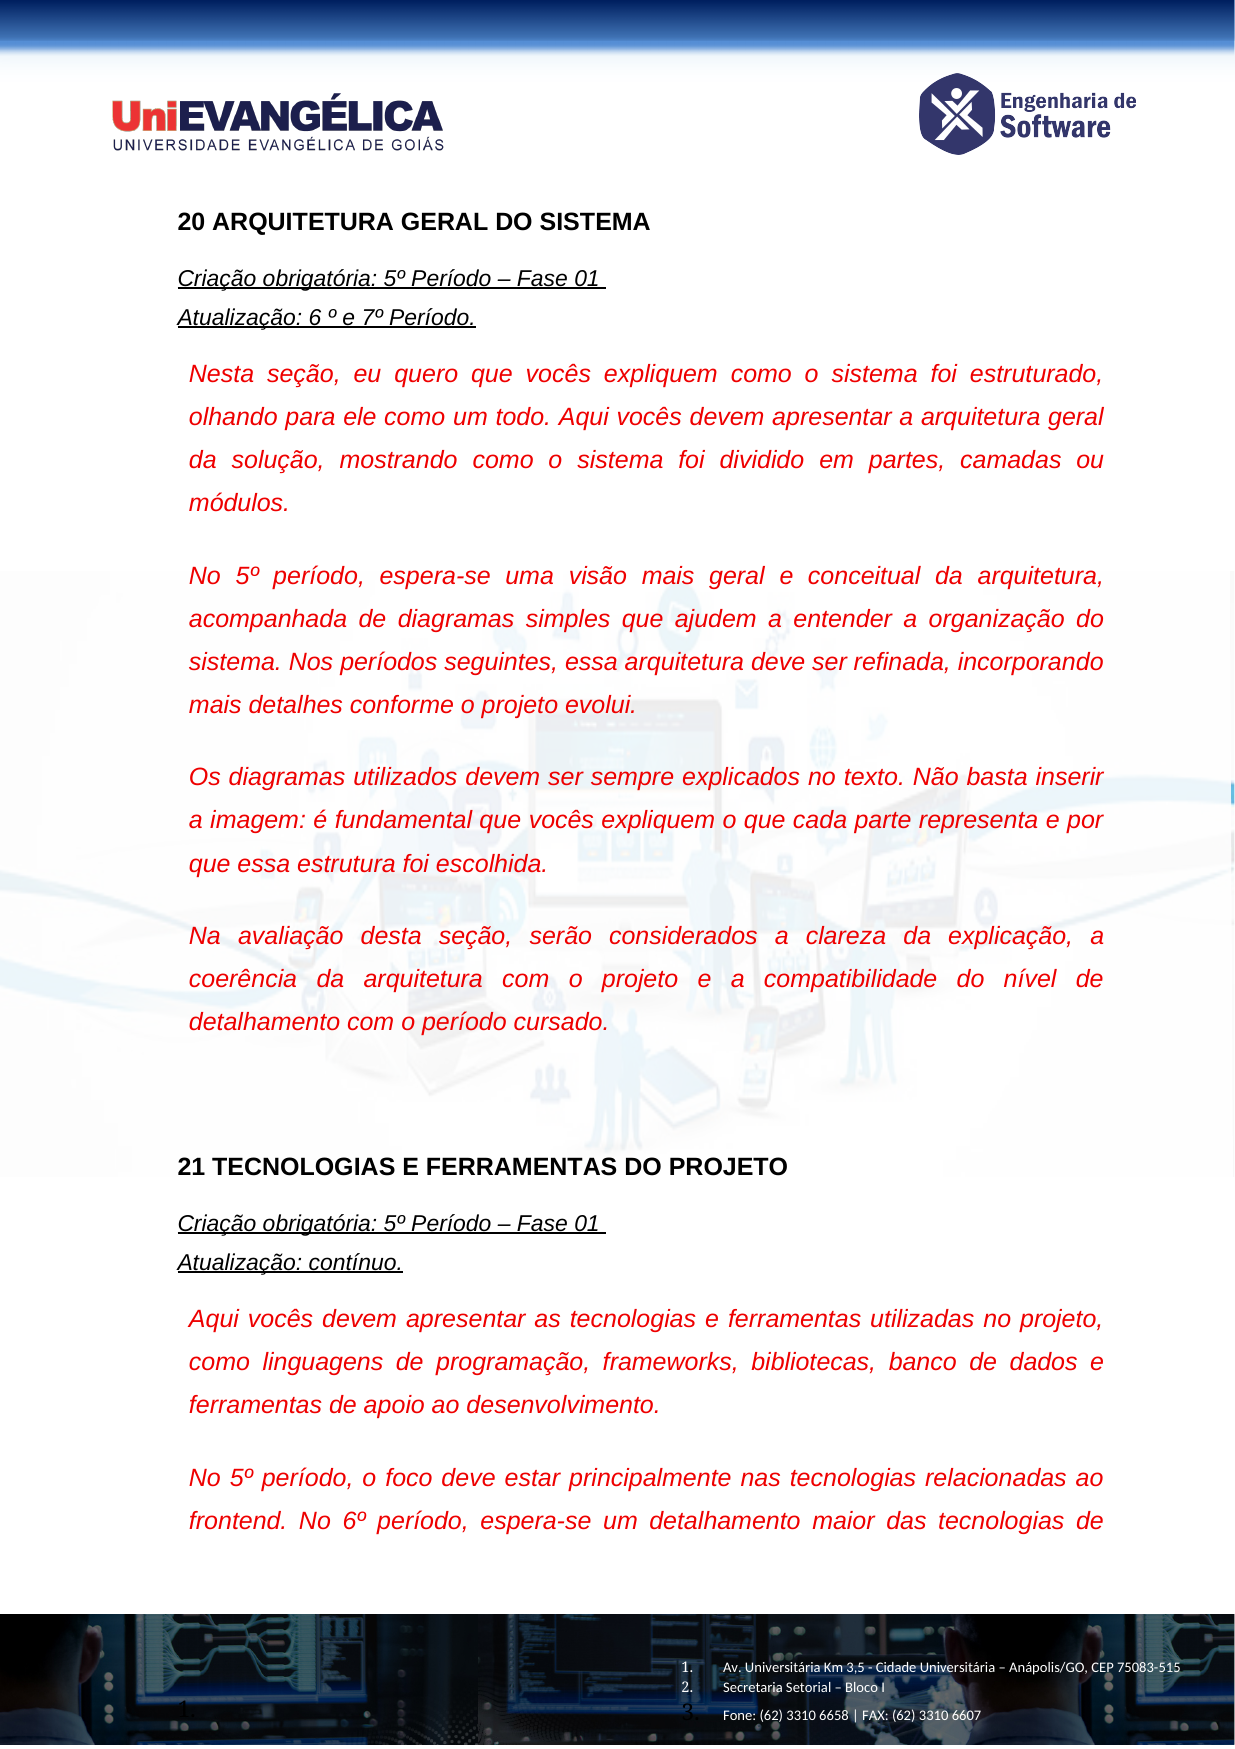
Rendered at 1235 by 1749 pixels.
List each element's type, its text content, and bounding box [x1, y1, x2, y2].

text Atualização: 6 º e 7º Período. [177, 303, 1107, 330]
text No 5º período, o foco deve estar principalmente nas tecnologias relacionadas ao frontend. No 6º período, espera-se um detalhamento maior das tecnologias de [189, 1462, 1107, 1534]
picture [112, 93, 445, 155]
picture [0, 1614, 1235, 1745]
subtitle 20 ARQUITETURA GERAL DO SISTEMA [177, 207, 1107, 235]
text Nesta seção, eu quero que vocês expliquem como o sistema foi estruturado, olhando para ele como um todo. Aqui vocês devem apresentar a arquitetura geral da solução, mostrando como o sistema foi dividido em partes, camadas ou módulos. [189, 359, 1107, 517]
subtitle 21 TECNOLOGIAS E FERRAMENTAS DO PROJETO [177, 1152, 1107, 1180]
text Aqui vocês devem apresentar as tecnologias e ferramentas utilizadas no projeto, como linguagens de programação, frameworks, bibliotecas, banco de dados e ferramentas de apoio ao desenvolvimento. [189, 1304, 1107, 1419]
picture [919, 73, 1137, 155]
text Os diagramas utilizados devem ser sempre explicados no texto. Não basta inserir a imagem: é fundamental que vocês expliquem o que cada parte representa e por que essa estrutura foi escolhida. [189, 762, 1107, 877]
text Na avaliação desta seção, serão considerados a clareza da explicação, a coerência da arquitetura com o projeto e a compatibilidade do nível de detalhamento com o período cursado. [189, 921, 1107, 1036]
text Atualização: contínuo. [177, 1248, 1107, 1275]
table_cell [1230, 571, 1235, 1177]
text Criação obrigatória: 5º Período – Fase 01 [177, 1209, 1107, 1236]
text Criação obrigatória: 5º Período – Fase 01 [177, 264, 1107, 291]
text No 5º período, espera-se uma visão mais geral e conceitual da arquitetura, acompanhada de diagramas simples que ajudem a entender a organização do sistema. Nos períodos seguintes, essa arquitetura deve ser refinada, incorporando mais detalhes conforme o projeto evolui. [189, 561, 1107, 719]
